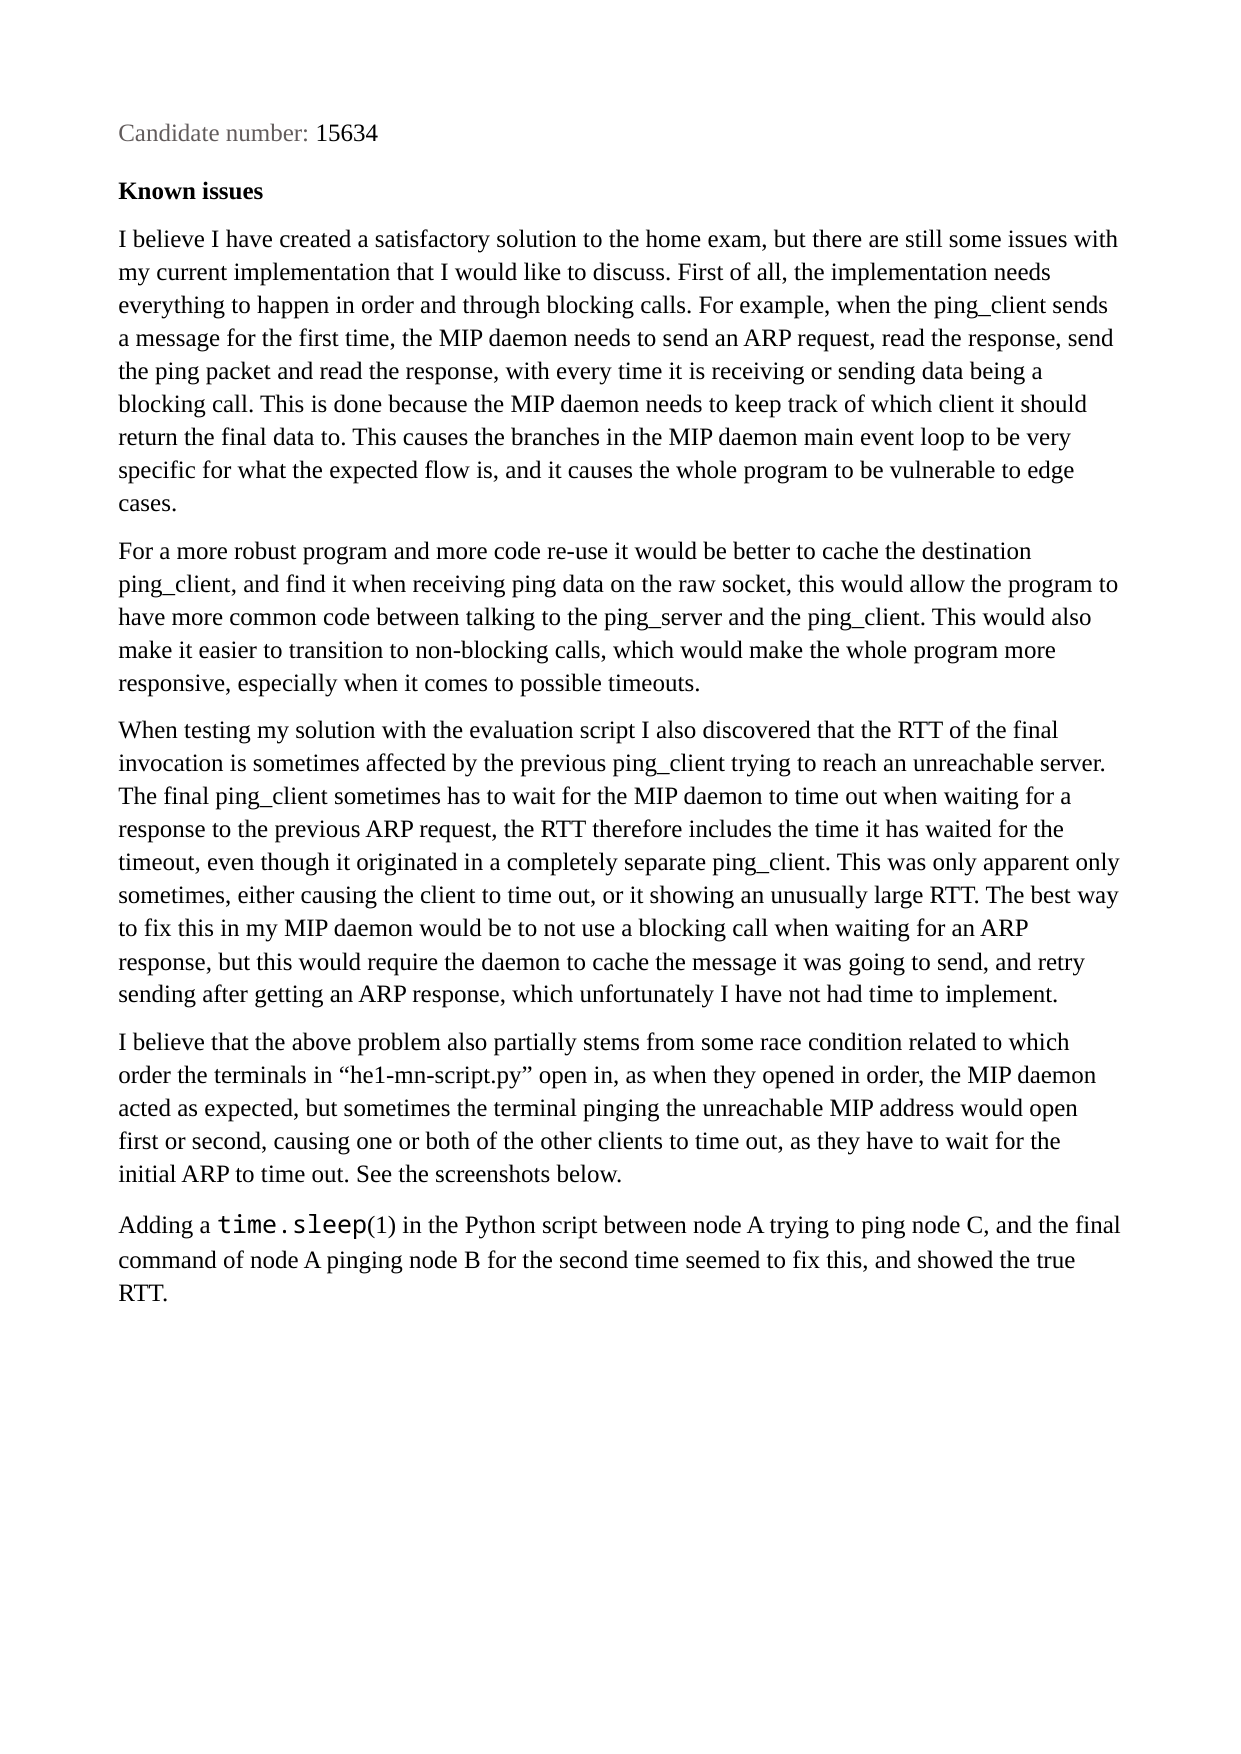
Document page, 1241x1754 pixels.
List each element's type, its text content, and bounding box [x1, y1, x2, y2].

text When testing my solution with the evaluation script I also discovered that the RTT of the final invocation is sometimes affected by the previous ping_client trying to reach an unreachable server. The final ping_client sometimes has to wait for the MIP daemon to time out when waiting for a response to the previous ARP request, the RTT therefore includes the time it has waited for the timeout, even though it originated in a completely separate ping_client. This was only apparent only sometimes, either causing the client to time out, or it showing an unusually large RTT. The best way to fix this in my MIP daemon would be to not use a blocking call when waiting for an ARP response, but this would require the daemon to cache the message it was going to send, and retry sending after getting an ARP response, which unfortunately I have not had time to implement. [118, 715, 1122, 1008]
text Known issues [118, 176, 1122, 205]
text For a more robust program and more code re-use it would be better to cache the destination ping_client, and find it when receiving ping data on the raw socket, this would allow the program to have more common code between talking to the ping_server and the ping_client. This would also make it easier to transition to non-blocking calls, which would make the whole program more responsive, especially when it comes to possible timeouts. [118, 536, 1122, 697]
text Adding a time.sleep(1) in the Python script between node A trying to ping node C, and the final command of node A pinging node B for the second time seemed to fix this, and showed the true RTT. [118, 1207, 1122, 1307]
text I believe I have created a satisfactory solution to the home exam, but there are still some issues with my current implementation that I would like to discuss. First of all, the implementation needs everything to happen in order and through blocking calls. For example, when the ping_client sends a message for the first time, the MIP daemon needs to send an ARP request, read the response, send the ping packet and read the response, with every time it is receiving or sending data being a blocking call. This is done because the MIP daemon needs to keep track of which client it should return the final data to. This causes the branches in the MIP daemon main event loop to be very specific for what the expected flow is, and it causes the whole program to be vulnerable to edge cases. [118, 224, 1122, 517]
text I believe that the above problem also partially stems from some race condition related to which order the terminals in “he1-mn-script.py” open in, as when they opened in order, the MIP daemon acted as expected, but sometimes the terminal pinging the unreachable MIP address would open first or second, causing one or both of the other clients to time out, as they have to wait for the initial ARP to time out. See the screenshots below. [118, 1027, 1122, 1188]
